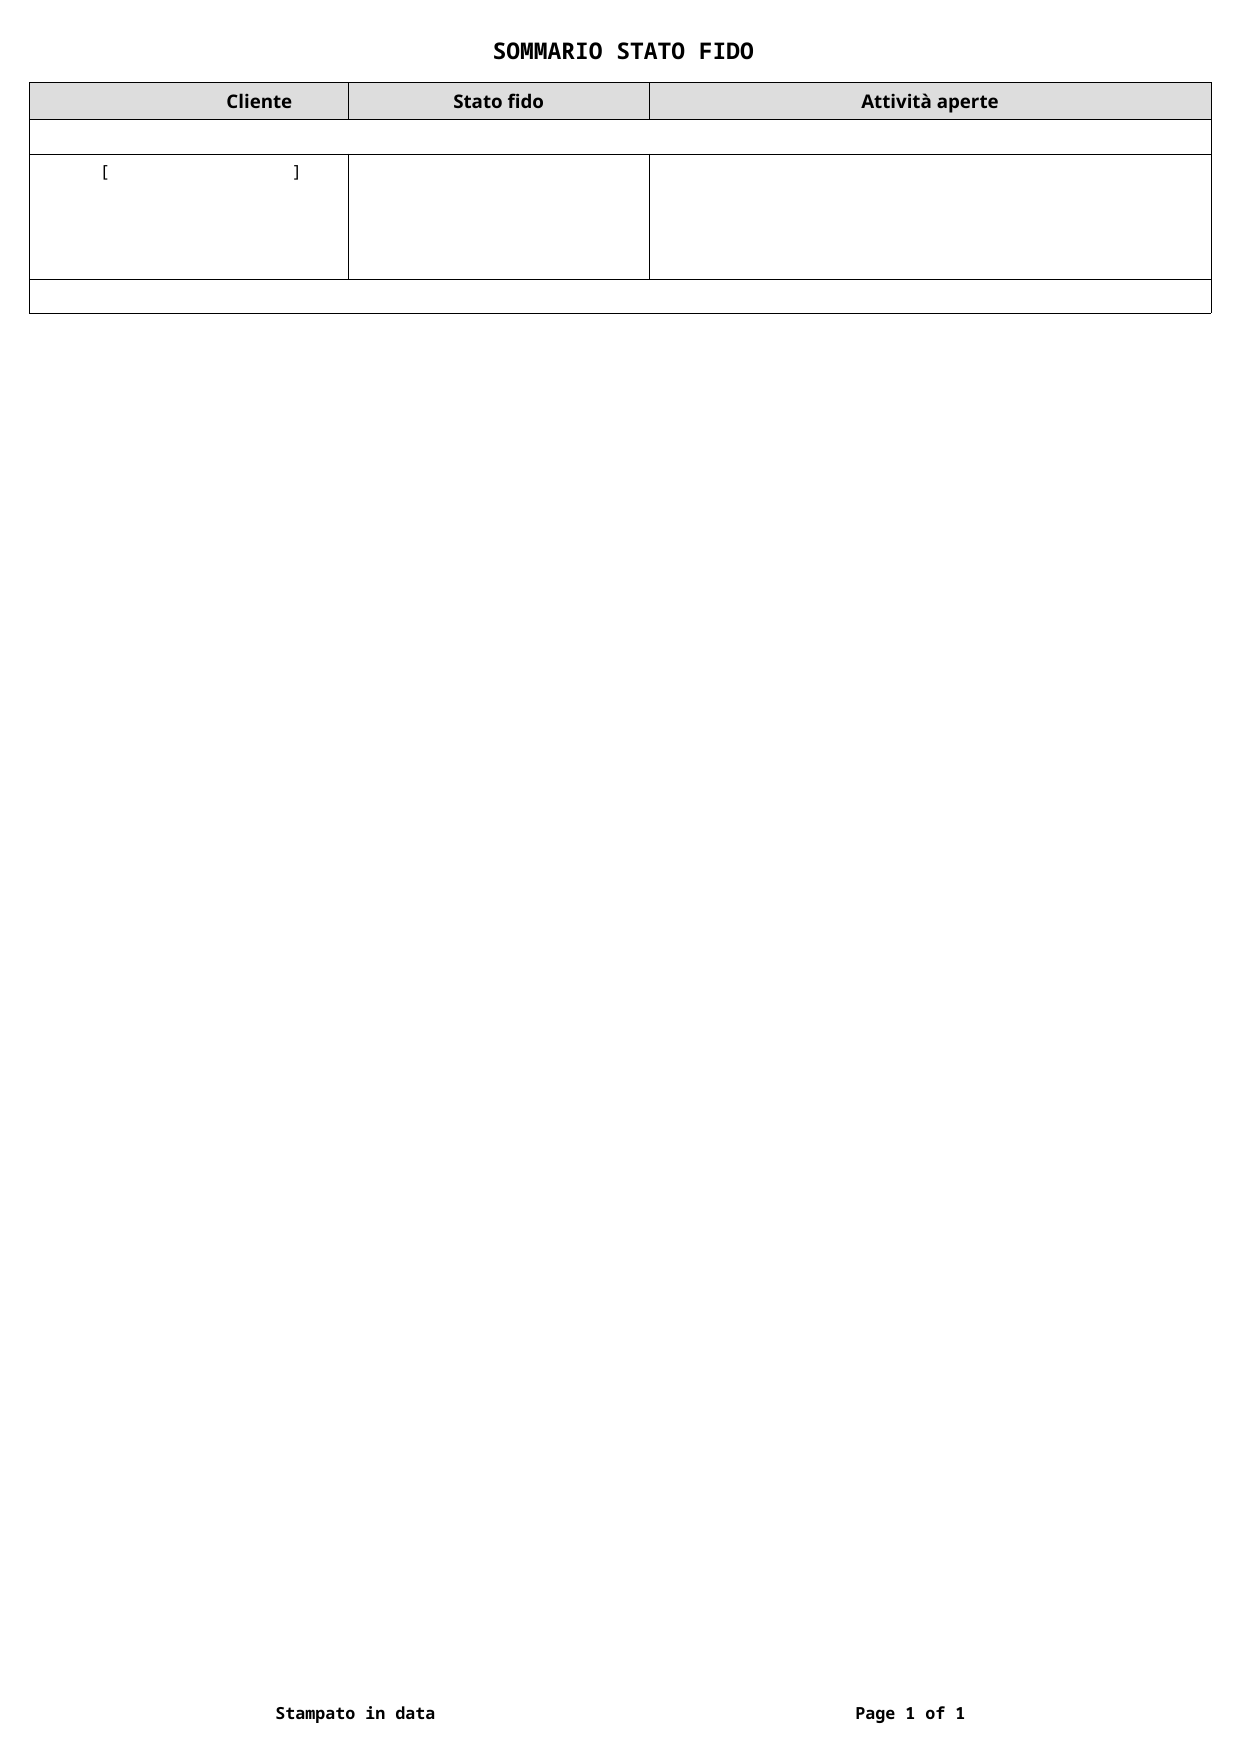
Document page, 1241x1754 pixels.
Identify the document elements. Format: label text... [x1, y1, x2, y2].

table_header Attività aperte [650, 83, 1211, 119]
table_cell <o.name> [<o.sql_customer_code or ''>] [30, 155, 348, 279]
table_cell <for each="o in get_objects()"> [30, 120, 1211, 153]
table_cell </for> [30, 280, 1211, 313]
table_cell [650, 155, 1211, 279]
table_header <setLang('it_IT')>Cliente [30, 83, 348, 119]
table_cell <o.fido_date or ''> <formatLang(o.fido_total or 0)> <formatLang(o.uncovered_amount or 0)> <' RIMOSSO ' if o.fido_ko else ''> <o.uncovered_state> [349, 155, 649, 279]
table_header Stato fido [349, 83, 649, 119]
